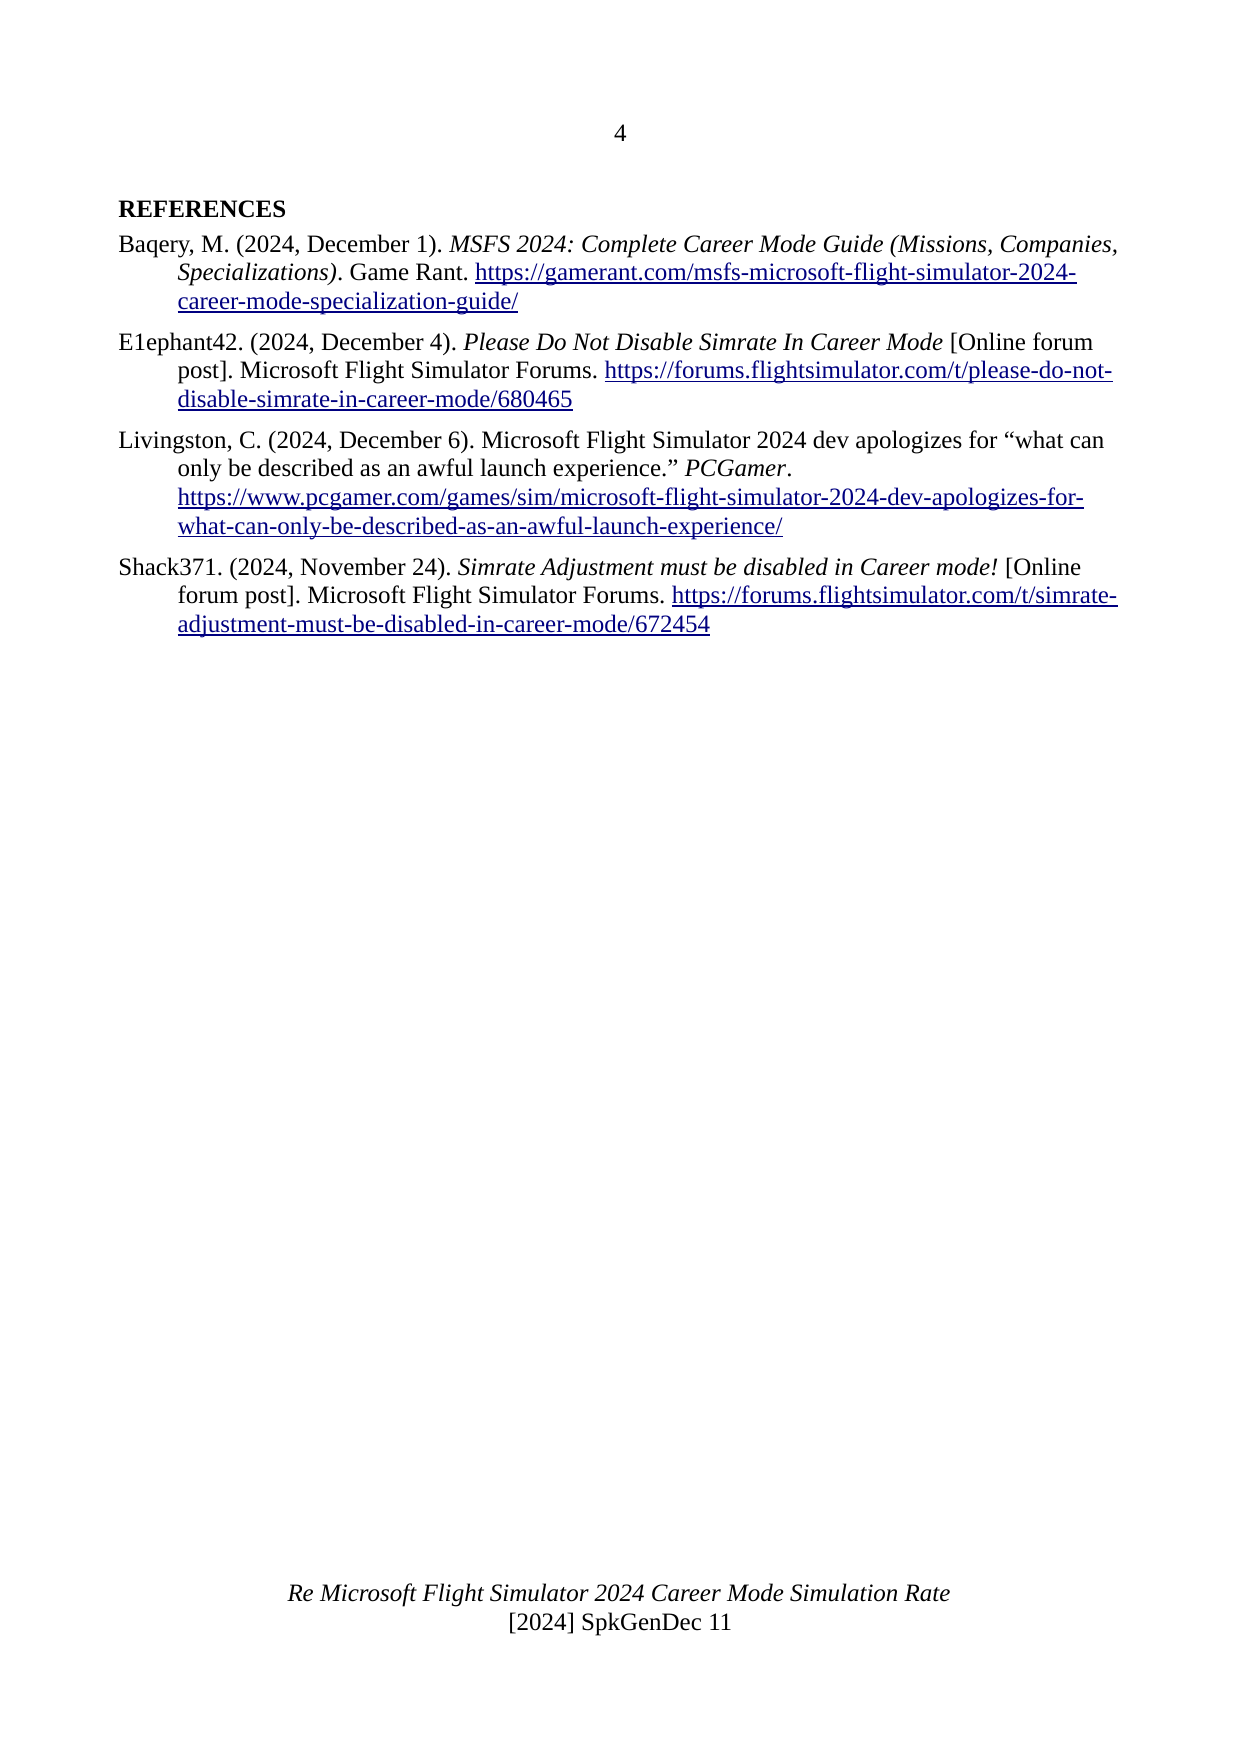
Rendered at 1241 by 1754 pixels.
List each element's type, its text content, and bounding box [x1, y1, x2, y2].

text E1ephant42. (2024, December 4). Please Do Not Disable Simrate In Career Mode [Online forum post]. Microsoft Flight Simulator Forums. https://forums.flightsimulator.com/t/please-do-not-disable-simrate-in-career-mode/680465 [118, 327, 1122, 413]
text Livingston, C. (2024, December 6). Microsoft Flight Simulator 2024 dev apologizes for “what can only be described as an awful launch experience.” PCGamer. https://www.pcgamer.com/games/sim/microsoft-flight-simulator-2024-dev-apologizes-for-what-can-only-be-described-as-an-awful-launch-experience/ [118, 425, 1122, 540]
subtitle References [118, 194, 1122, 223]
text Baqery, M. (2024, December 1). MSFS 2024: Complete Career Mode Guide (Missions, Companies, Specializations). Game Rant. https://gamerant.com/msfs-microsoft-flight-simulator-2024-career-mode-specialization-guide/ [118, 229, 1122, 315]
text Shack371. (2024, November 24). Simrate Adjustment must be disabled in Career mode! [Online forum post]. Microsoft Flight Simulator Forums. https://forums.flightsimulator.com/t/simrate-adjustment-must-be-disabled-in-career-mode/672454 [118, 552, 1122, 638]
